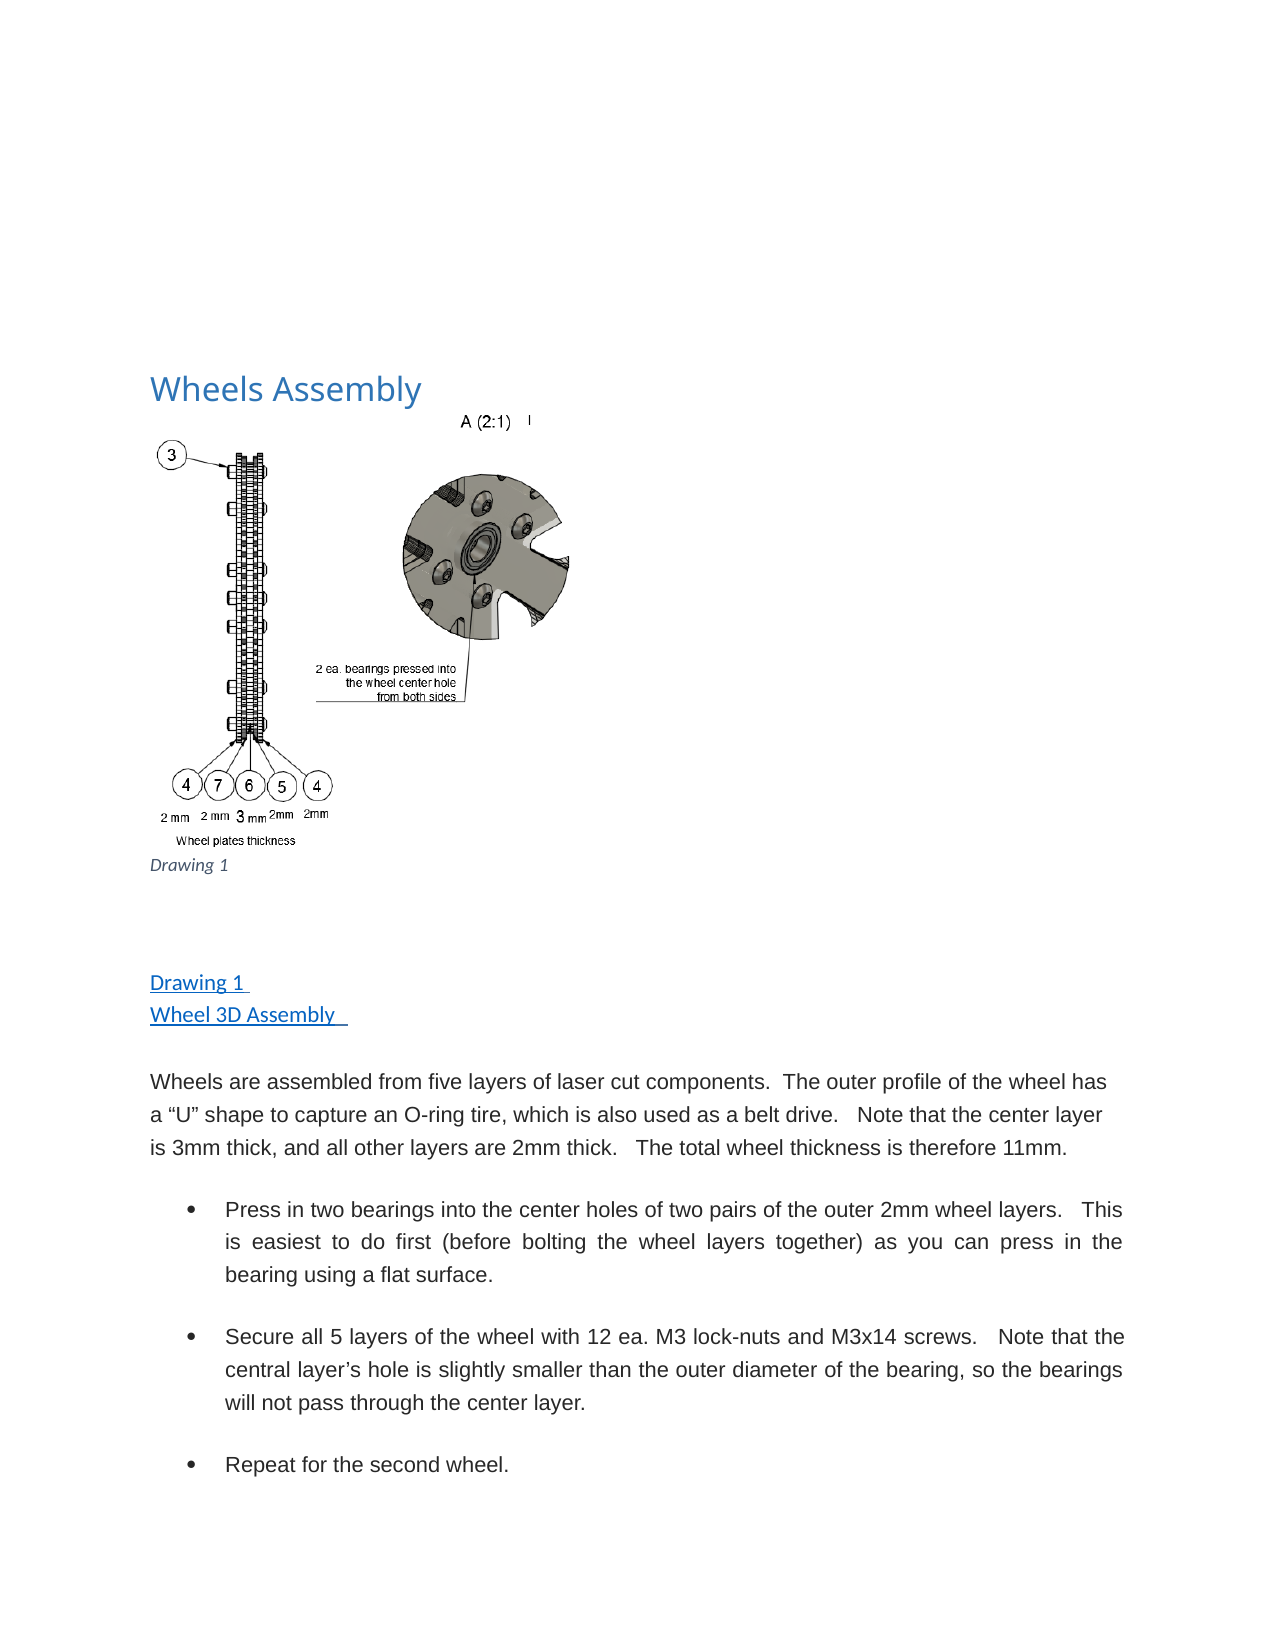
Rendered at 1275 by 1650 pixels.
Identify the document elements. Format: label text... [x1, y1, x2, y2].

text Drawing 1 [150, 853, 1125, 876]
picture [150, 415, 580, 854]
list Press in two bearings into the center holes of two pairs of the outer 2mm wheel layers. This is easiest to do first (before bolting the wheel layers together) as you can press in the bearing using a flat surface. [187, 1189, 1125, 1287]
text Wheels are assembled from five layers of laser cut components. The outer profile of the wheel has a “U” shape to capture an O-ring tire, which is also used as a belt drive. Note that the center layer is 3mm thick, and all other layers are 2mm thick. The total wheel thickness is therefore 11mm. [150, 1061, 1125, 1160]
list Secure all 5 layers of the wheel with 12 ea. M3 lock-nuts and M3x14 screws. Note that the central layer’s hole is slightly smaller than the outer diameter of the bearing, so the bearings will not pass through the center layer. [187, 1316, 1125, 1415]
text Drawing 1 [150, 963, 1125, 996]
list Repeat for the second wheel. [187, 1444, 1125, 1477]
text Wheel 3D Assembly [150, 996, 1125, 1028]
subtitle Wheels Assembly [150, 366, 1125, 411]
